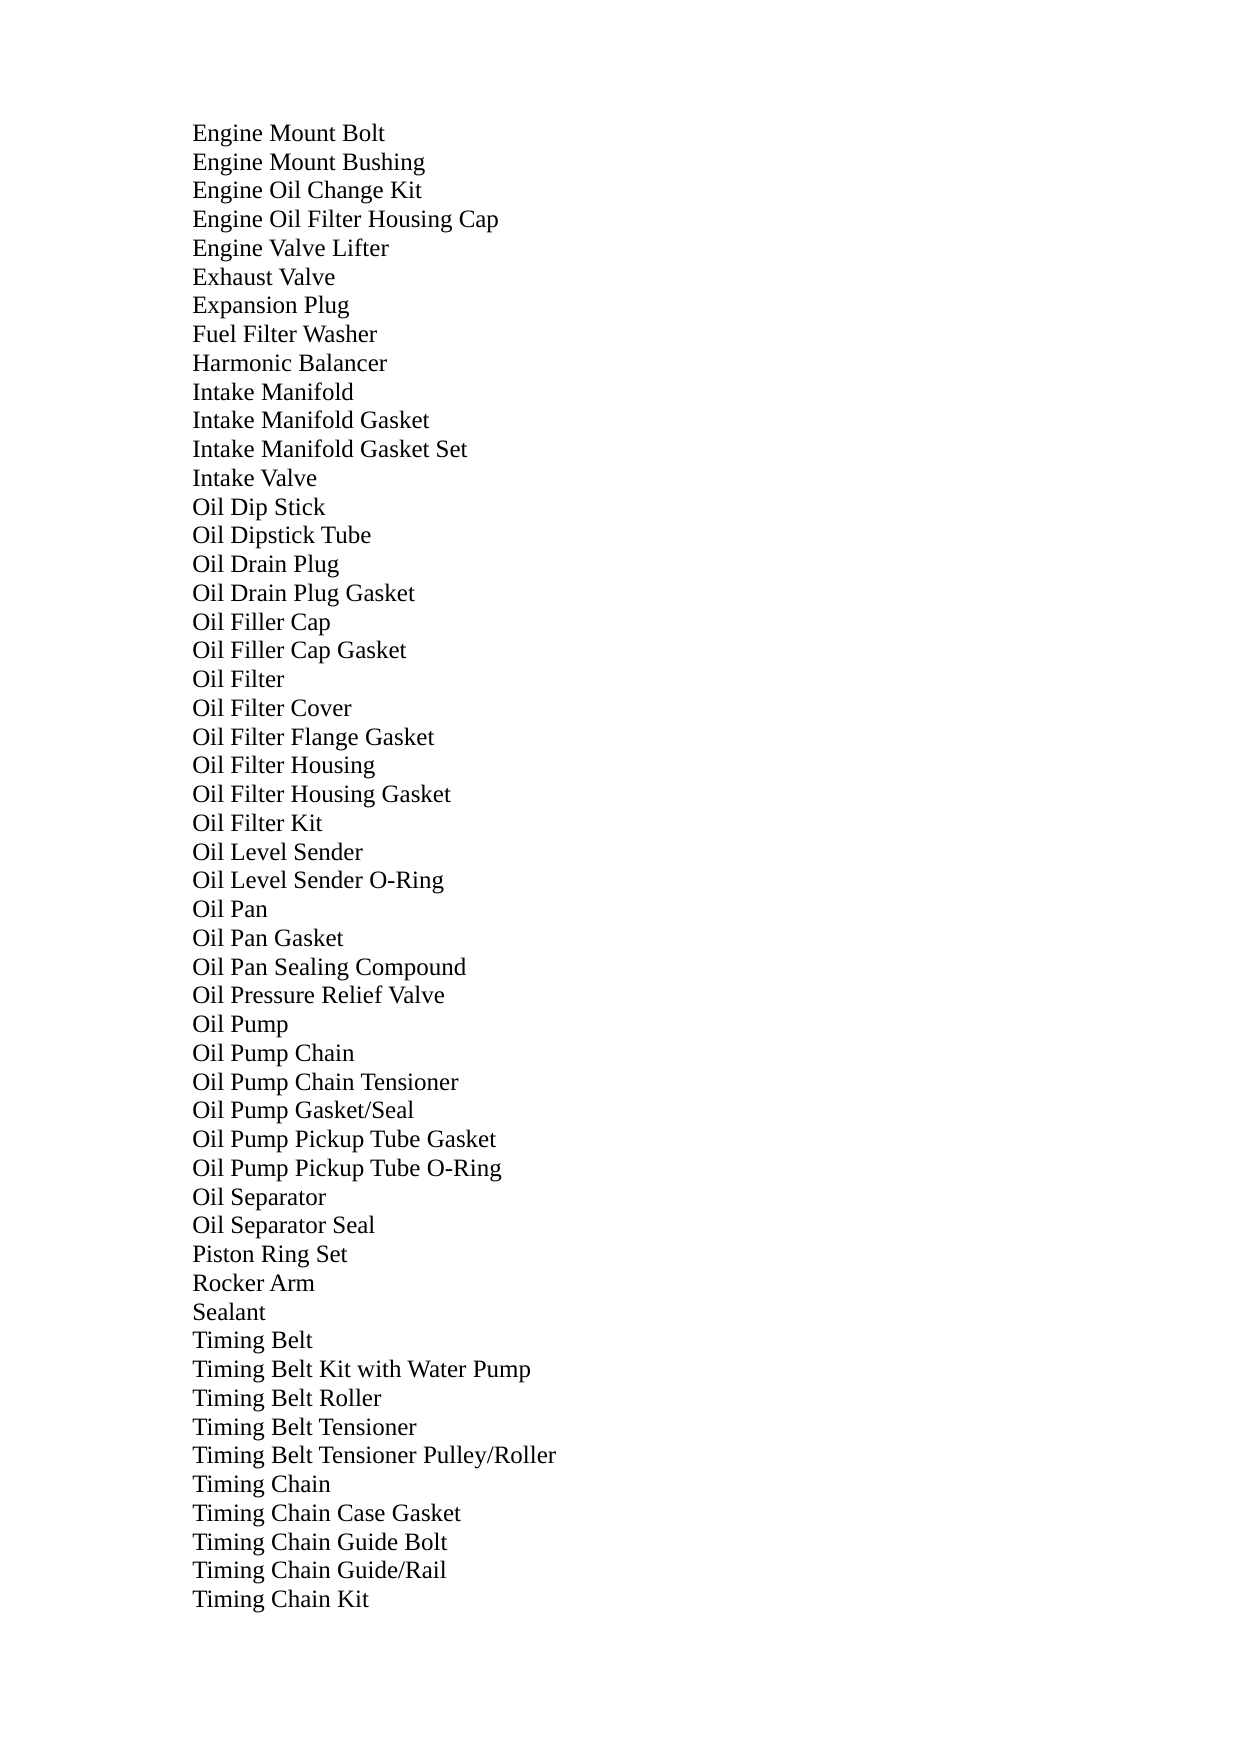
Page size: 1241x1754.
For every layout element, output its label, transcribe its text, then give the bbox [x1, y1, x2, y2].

text Oil Pump Chain Tensioner [118, 1067, 1122, 1096]
text Oil Pump Pickup Tube Gasket [118, 1124, 1122, 1153]
text Harmonic Balancer [118, 348, 1122, 377]
text Oil Filter Cover [118, 693, 1122, 722]
text Timing Chain Guide/Rail [118, 1556, 1122, 1584]
text Oil Filter Flange Gasket [118, 722, 1122, 751]
text Oil Filter [118, 664, 1122, 693]
text Oil Pump Pickup Tube O-Ring [118, 1153, 1122, 1182]
text Intake Valve [118, 463, 1122, 492]
text Sealant [118, 1297, 1122, 1326]
text Oil Drain Plug [118, 549, 1122, 578]
text Timing Belt [118, 1326, 1122, 1354]
text Oil Pump Gasket/Seal [118, 1096, 1122, 1124]
text Oil Pan Sealing Compound [118, 952, 1122, 981]
text Timing Chain Case Gasket [118, 1498, 1122, 1527]
text Exhaust Valve [118, 262, 1122, 291]
text Timing Belt Tensioner Pulley/Roller [118, 1441, 1122, 1469]
text Oil Filter Housing [118, 751, 1122, 779]
text Oil Filter Housing Gasket [118, 779, 1122, 808]
text Oil Separator [118, 1182, 1122, 1211]
text Oil Pump [118, 1009, 1122, 1038]
text Oil Pan [118, 894, 1122, 923]
text Expansion Plug [118, 291, 1122, 319]
text Oil Separator Seal [118, 1211, 1122, 1239]
text Engine Oil Filter Housing Cap [118, 204, 1122, 233]
text Oil Drain Plug Gasket [118, 578, 1122, 607]
text Intake Manifold Gasket Set [118, 434, 1122, 463]
text Rocker Arm [118, 1268, 1122, 1297]
text Engine Mount Bushing [118, 147, 1122, 176]
text Oil Level Sender [118, 837, 1122, 866]
text Piston Ring Set [118, 1239, 1122, 1268]
text Oil Filler Cap Gasket [118, 636, 1122, 664]
text Intake Manifold Gasket [118, 406, 1122, 434]
text Oil Level Sender O-Ring [118, 866, 1122, 894]
text Engine Oil Change Kit [118, 176, 1122, 204]
text Timing Belt Kit with Water Pump [118, 1354, 1122, 1383]
text Timing Chain Guide Bolt [118, 1527, 1122, 1556]
text Timing Chain Kit [118, 1584, 1122, 1613]
text Oil Pressure Relief Valve [118, 981, 1122, 1009]
text Oil Pump Chain [118, 1038, 1122, 1067]
text Timing Belt Tensioner [118, 1412, 1122, 1441]
text Oil Dip Stick [118, 492, 1122, 521]
text Oil Filter Kit [118, 808, 1122, 837]
text Oil Dipstick Tube [118, 521, 1122, 549]
text Intake Manifold [118, 377, 1122, 406]
text Timing Belt Roller [118, 1383, 1122, 1412]
text Fuel Filter Washer [118, 319, 1122, 348]
text Timing Chain [118, 1469, 1122, 1498]
text Engine Mount Bolt [118, 118, 1122, 147]
text Oil Filler Cap [118, 607, 1122, 636]
text Oil Pan Gasket [118, 923, 1122, 952]
text Engine Valve Lifter [118, 233, 1122, 262]
